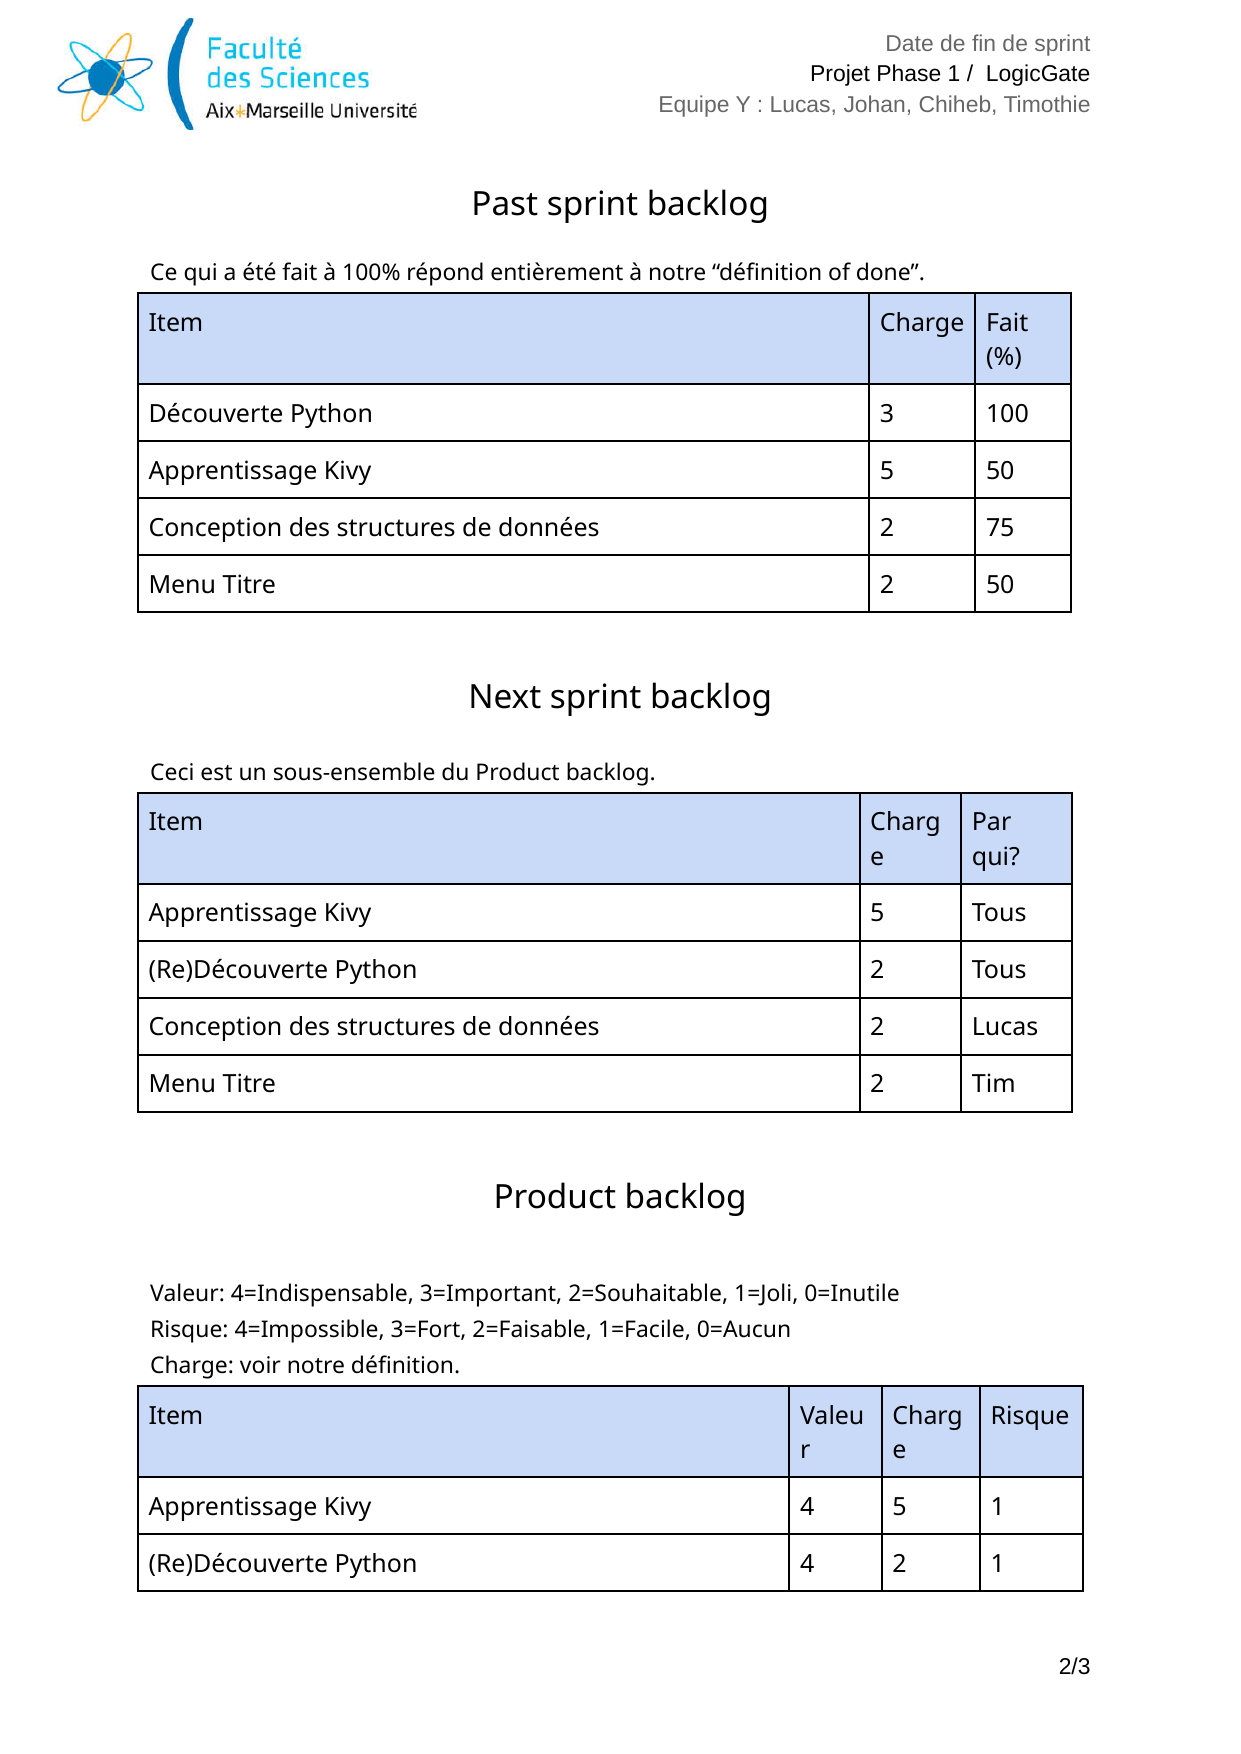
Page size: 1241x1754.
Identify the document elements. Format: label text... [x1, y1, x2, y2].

table_cell 75 [976, 499, 1070, 554]
table_header Item [139, 794, 859, 883]
table_cell 1 [981, 1478, 1082, 1533]
text Product backlog [150, 1173, 1090, 1218]
table_header Risque [981, 1387, 1082, 1476]
table_cell Lucas [962, 999, 1071, 1053]
table_cell 2 [883, 1535, 979, 1590]
table_cell 5 [861, 885, 960, 939]
table_cell 50 [976, 442, 1070, 497]
table_cell Apprentissage Kivy [139, 442, 868, 497]
text Ceci est un sous-ensemble du Product backlog. [150, 756, 1090, 787]
table_cell Tous [962, 885, 1071, 939]
table_header Item [139, 294, 868, 383]
table_cell Découverte Python [139, 385, 868, 440]
table_cell 100 [976, 385, 1070, 440]
text Ce qui a été fait à 100% répond entièrement à notre “définition of done”. [150, 256, 1090, 287]
table_cell 2 [861, 1056, 960, 1111]
table_cell 1 [981, 1535, 1082, 1590]
table_cell Tous [962, 942, 1071, 997]
table_header Par qui? [962, 794, 1071, 883]
table_cell 4 [790, 1478, 881, 1533]
table_cell 2 [870, 499, 974, 554]
table_cell 3 [870, 385, 974, 440]
table_header Charge [861, 794, 960, 883]
table_cell 2 [870, 556, 974, 611]
text Next sprint backlog [150, 673, 1090, 719]
text Valeur: 4=Indispensable, 3=Important, 2=Souhaitable, 1=Joli, 0=Inutile [150, 1277, 1090, 1309]
text Charge: voir notre définition. [150, 1349, 1090, 1381]
text Past sprint backlog [150, 180, 1090, 226]
table_header Item [139, 1387, 788, 1476]
table_cell Tim [962, 1056, 1071, 1111]
table_cell (Re)Découverte Python [139, 942, 859, 997]
table_header Charge [870, 294, 974, 383]
table_cell Conception des structures de données [139, 499, 868, 554]
table_cell Menu Titre [139, 556, 868, 611]
table_header Fait (%) [976, 294, 1070, 383]
table_cell 50 [976, 556, 1070, 611]
table_header Charge [883, 1387, 979, 1476]
table_cell Conception des structures de données [139, 999, 859, 1053]
table_cell 5 [870, 442, 974, 497]
picture [56, 18, 417, 130]
table_header Valeur [790, 1387, 881, 1476]
table_cell Menu Titre [139, 1056, 859, 1111]
text Risque: 4=Impossible, 3=Fort, 2=Faisable, 1=Facile, 0=Aucun [150, 1313, 1090, 1344]
table_cell 2 [861, 999, 960, 1053]
table_cell Apprentissage Kivy [139, 1478, 788, 1533]
table_cell (Re)Découverte Python [139, 1535, 788, 1590]
table_cell 5 [883, 1478, 979, 1533]
table_cell 2 [861, 942, 960, 997]
table_cell Apprentissage Kivy [139, 885, 859, 939]
table_cell 4 [790, 1535, 881, 1590]
